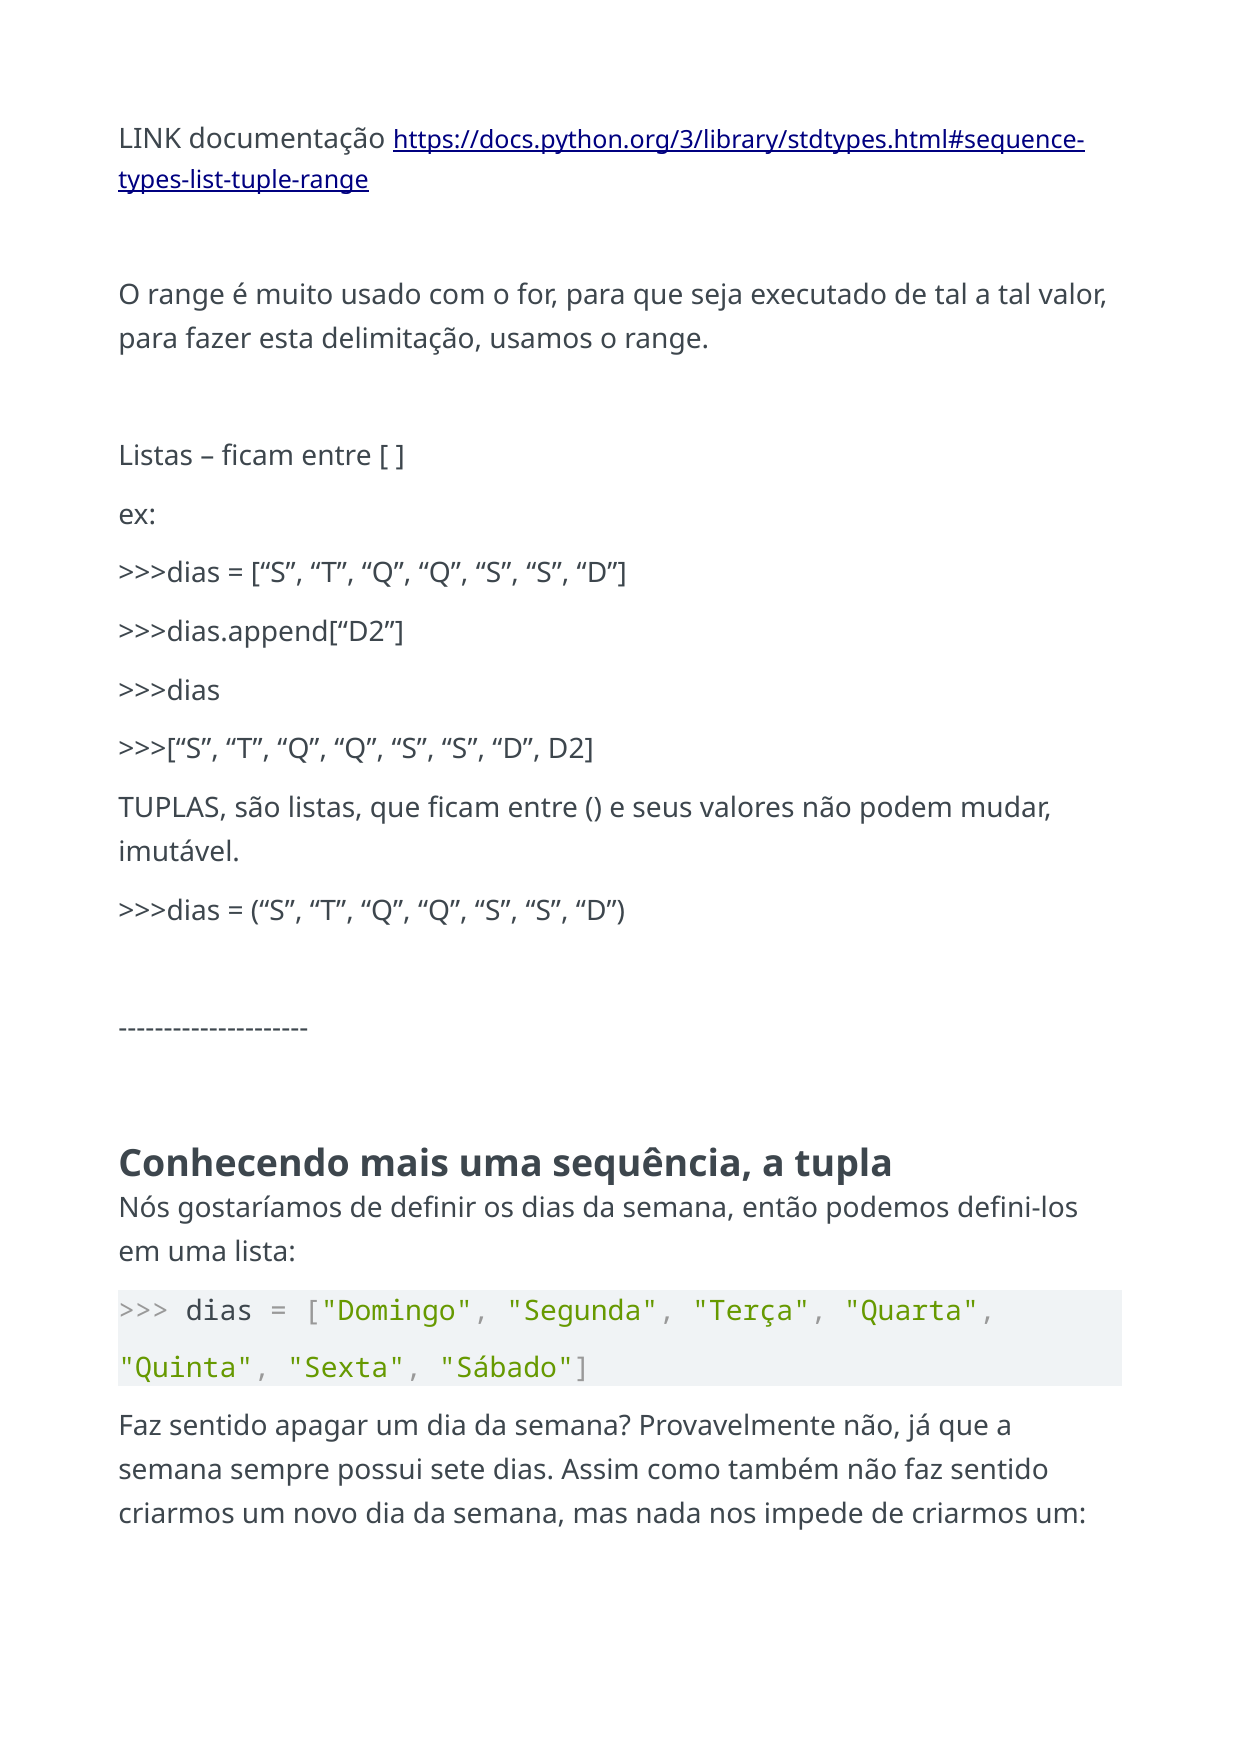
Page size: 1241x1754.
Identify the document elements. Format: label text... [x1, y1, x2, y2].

text Faz sentido apagar um dia da semana? Provavelmente não, já que a semana sempre possui sete dias. Assim como também não faz sentido criarmos um novo dia da semana, mas nada nos impede de criarmos um: [118, 1405, 1122, 1531]
text >>>dias = [“S”, “T”, “Q”, “Q”, “S”, “S”, “D”] [118, 553, 1122, 591]
subtitle Conhecendo mais uma sequência, a tupla [118, 1136, 1122, 1187]
text >>>[“S”, “T”, “Q”, “Q”, “S”, “S”, “D”, D2] [118, 728, 1122, 767]
text >>>dias = (“S”, “T”, “Q”, “Q”, “S”, “S”, “D”) [118, 890, 1122, 928]
text >>>dias [118, 670, 1122, 708]
text Nós gostaríamos de definir os dias da semana, então podemos defini-los em uma lista: [118, 1187, 1122, 1269]
text LINK documentação https://docs.python.org/3/library/stdtypes.html#sequence-types-list-tuple-range [118, 118, 1122, 196]
text TUPLAS, são listas, que ficam entre () e seus valores não podem mudar, imutável. [118, 787, 1122, 869]
text >>> dias = ["Domingo", "Segunda", "Terça", "Quarta", "Quinta", "Sexta", "Sábado"] [118, 1290, 1122, 1386]
text Listas – ficam entre [ ] [118, 435, 1122, 474]
text --------------------- [118, 1007, 1122, 1046]
text O range é muito usado com o for, para que seja executado de tal a tal valor, para fazer esta delimitação, usamos o range. [118, 274, 1122, 356]
text ex: [118, 494, 1122, 532]
text >>>dias.append[“D2”] [118, 611, 1122, 649]
